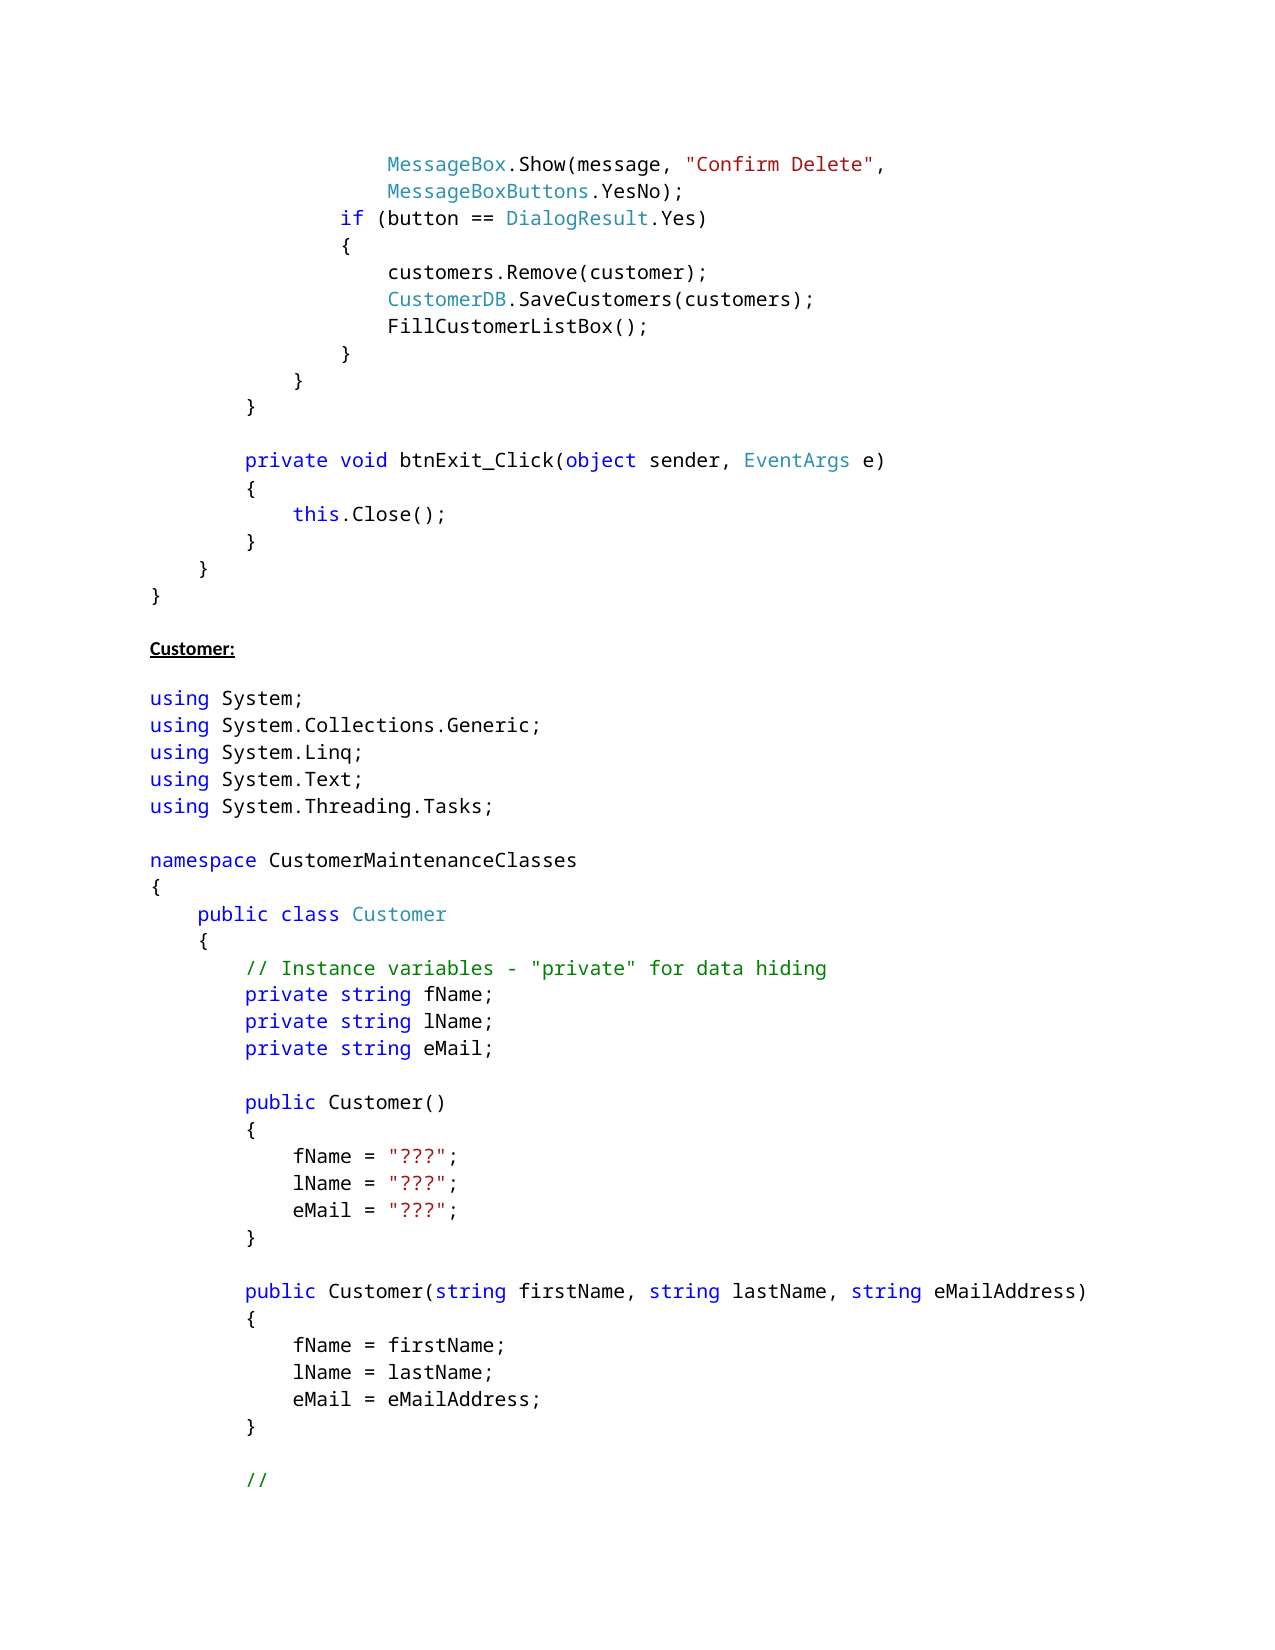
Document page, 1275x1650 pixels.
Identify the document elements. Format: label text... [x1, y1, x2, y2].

text namespace CustomerMaintenanceClasses [150, 846, 1125, 873]
text using System.Collections.Generic; [150, 711, 1125, 738]
text { [150, 474, 1125, 501]
text eMail = "???"; [150, 1197, 1125, 1223]
text fName = "???"; [150, 1143, 1125, 1169]
text MessageBoxButtons.YesNo); [150, 177, 1125, 204]
text } [150, 528, 1125, 555]
text } [150, 339, 1125, 366]
text public Customer() [150, 1089, 1125, 1116]
text this.Close(); [150, 501, 1125, 528]
text public Customer(string firstName, string lastName, string eMailAddress) [150, 1277, 1125, 1304]
text MessageBox.Show(message, "Confirm Delete", [150, 150, 1125, 177]
text customers.Remove(customer); [150, 258, 1125, 285]
text } [150, 366, 1125, 393]
text private string eMail; [150, 1035, 1125, 1062]
text public class Customer [150, 900, 1125, 927]
text FillCustomerListBox(); [150, 312, 1125, 339]
text using System.Text; [150, 765, 1125, 792]
text private string fName; [150, 981, 1125, 1008]
text { [150, 1304, 1125, 1331]
text { [150, 231, 1125, 258]
text } [150, 393, 1125, 420]
text { [150, 1116, 1125, 1143]
text { [150, 927, 1125, 954]
text Customer: [150, 636, 1125, 660]
text } [150, 1412, 1125, 1439]
text lName = "???"; [150, 1169, 1125, 1197]
text eMail = eMailAddress; [150, 1385, 1125, 1412]
text if (button == DialogResult.Yes) [150, 204, 1125, 231]
text } [150, 1223, 1125, 1251]
text lName = lastName; [150, 1358, 1125, 1385]
text using System.Threading.Tasks; [150, 792, 1125, 819]
text fName = firstName; [150, 1331, 1125, 1358]
text using System.Linq; [150, 738, 1125, 765]
text { [150, 873, 1125, 900]
text // Instance variables - "private" for data hiding [150, 954, 1125, 981]
text // [150, 1466, 1125, 1493]
text private string lName; [150, 1008, 1125, 1035]
text CustomerDB.SaveCustomers(customers); [150, 285, 1125, 312]
text private void btnExit_Click(object sender, EventArgs e) [150, 447, 1125, 474]
text } [150, 555, 1125, 582]
text } [150, 582, 1125, 609]
text using System; [150, 684, 1125, 711]
